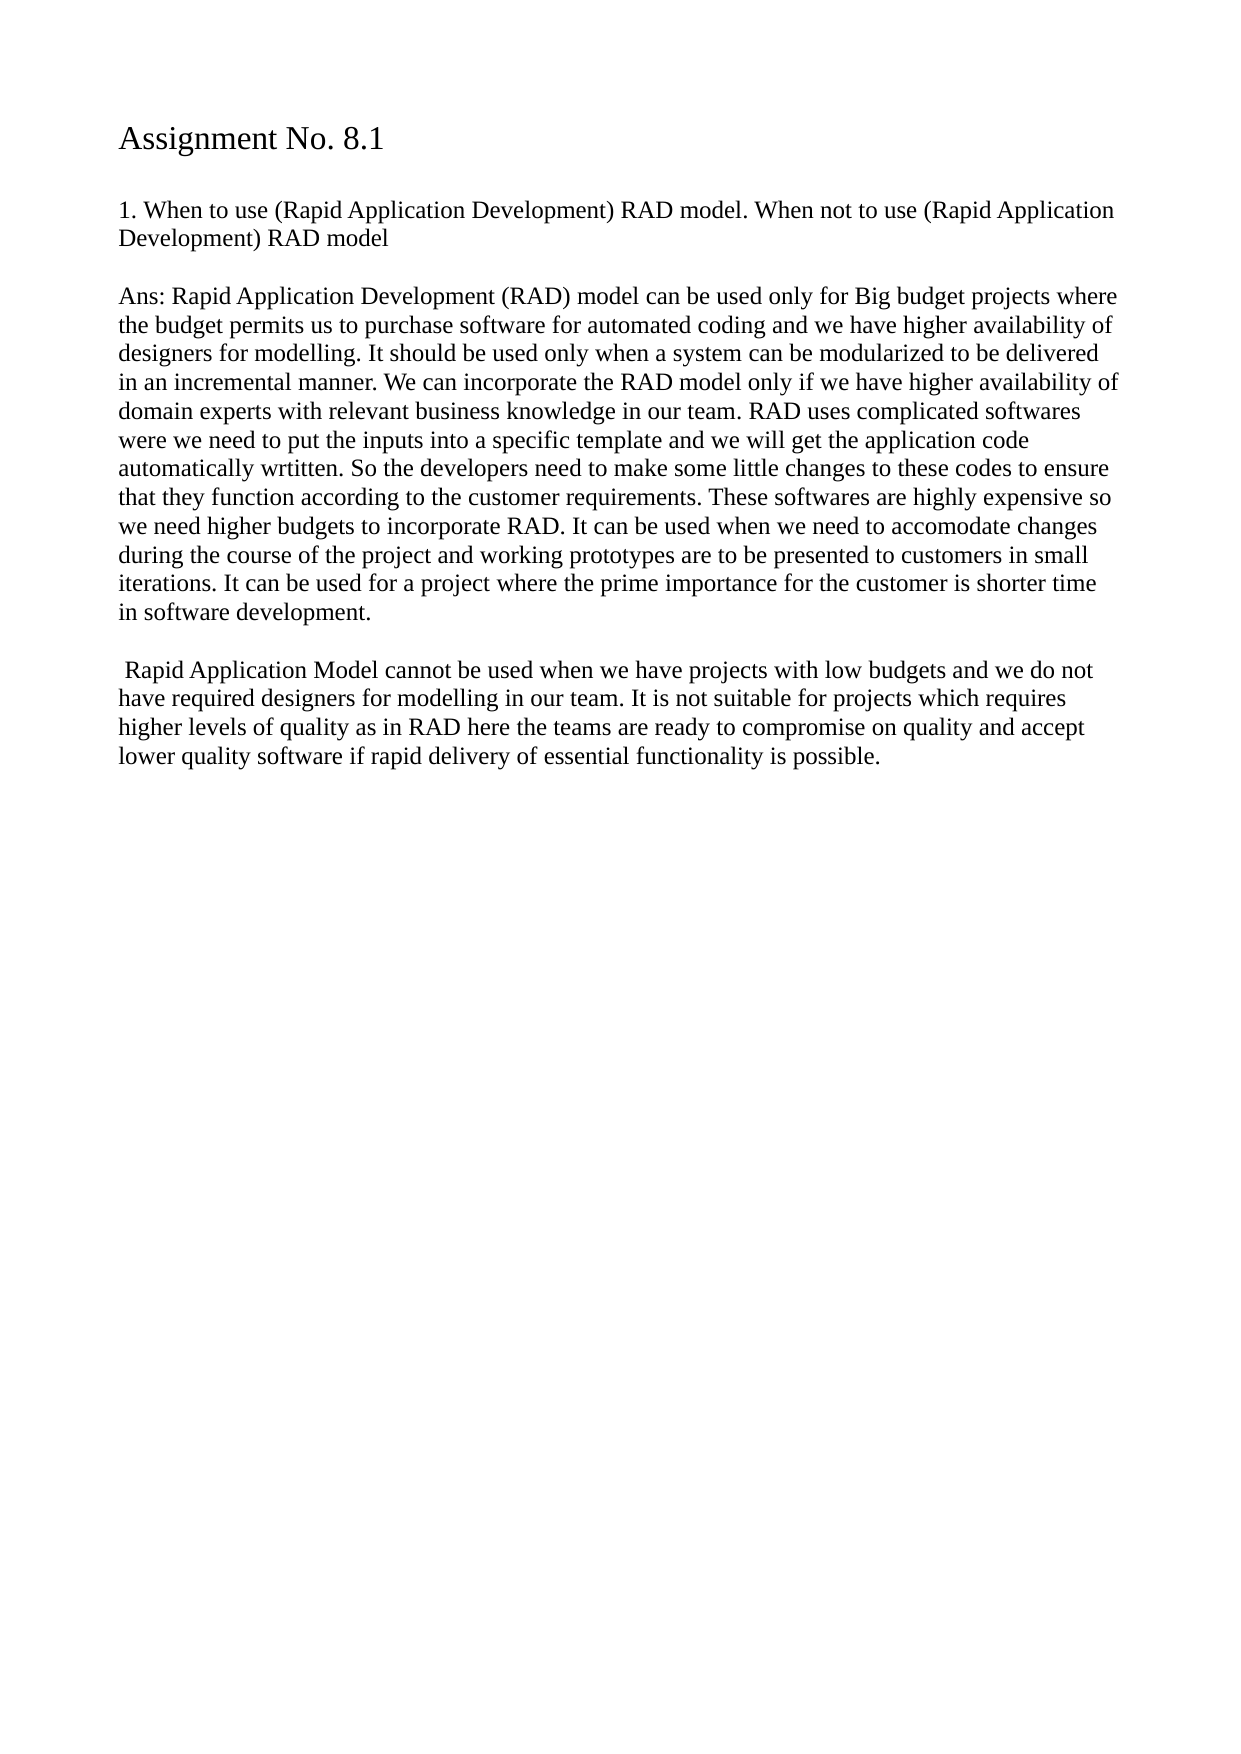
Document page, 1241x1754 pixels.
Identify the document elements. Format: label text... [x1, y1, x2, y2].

text Assignment No. 8.1 [118, 118, 1122, 156]
text 1. When to use (Rapid Application Development) RAD model. When not to use (Rapid Application Development) RAD model [118, 195, 1122, 252]
text Ans: Rapid Application Development (RAD) model can be used only for Big budget projects where the budget permits us to purchase software for automated coding and we have higher availability of designers for modelling. It should be used only when a system can be modularized to be delivered in an incremental manner. We can incorporate the RAD model only if we have higher availability of domain experts with relevant business knowledge in our team. RAD uses complicated softwares were we need to put the inputs into a specific template and we will get the application code automatically wrtitten. So the developers need to make some little changes to these codes to ensure that they function according to the customer requirements. These softwares are highly expensive so we need higher budgets to incorporate RAD. It can be used when we need to accomodate changes during the course of the project and working prototypes are to be presented to customers in small iterations. It can be used for a project where the prime importance for the customer is shorter time in software development. [118, 281, 1122, 626]
text Rapid Application Model cannot be used when we have projects with low budgets and we do not have required designers for modelling in our team. It is not suitable for projects which requires higher levels of quality as in RAD here the teams are ready to compromise on quality and accept lower quality software if rapid delivery of essential functionality is possible. [118, 655, 1122, 770]
